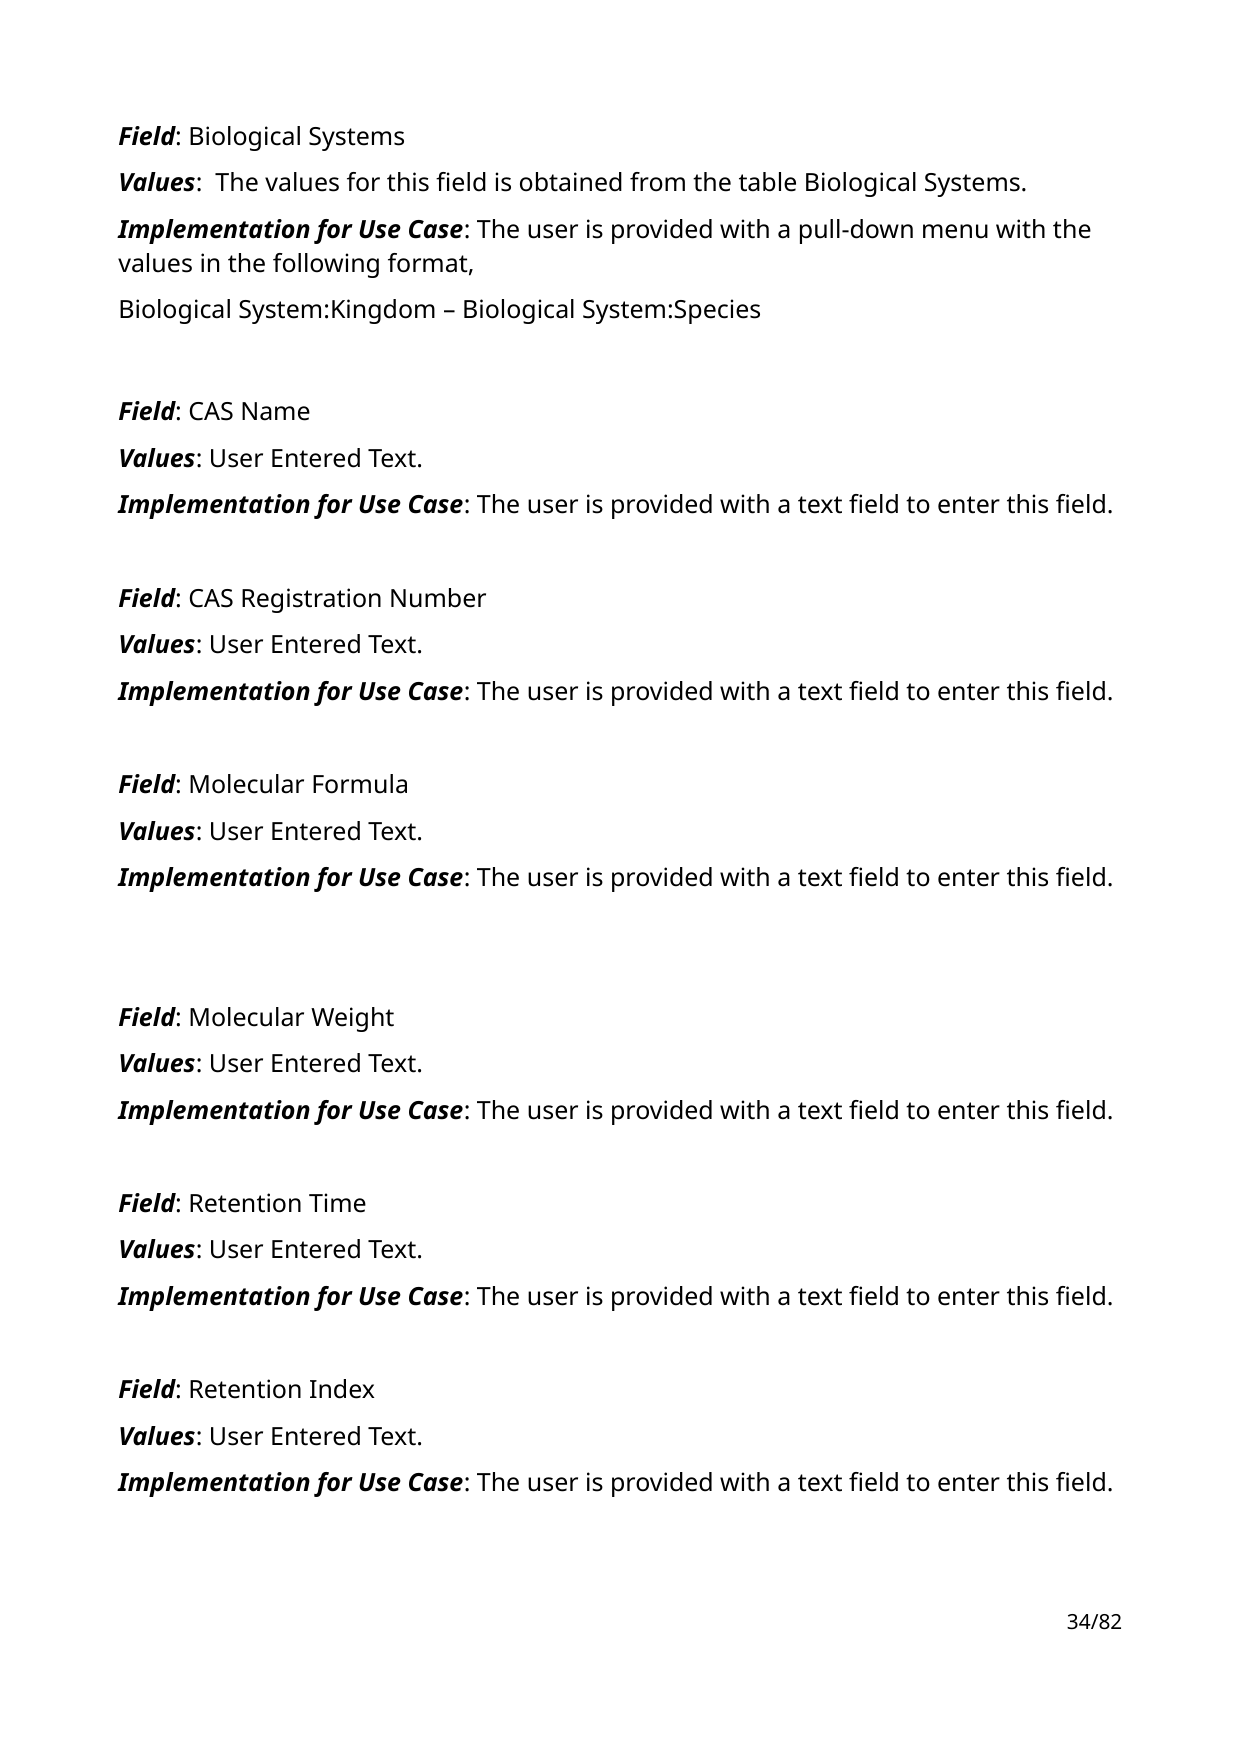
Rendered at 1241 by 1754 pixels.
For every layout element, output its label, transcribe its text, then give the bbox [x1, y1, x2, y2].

text Values: The values for this field is obtained from the table Biological Systems. [118, 165, 1122, 199]
text Implementation for Use Case: The user is provided with a text field to enter this field. [118, 1465, 1122, 1499]
text Implementation for Use Case: The user is provided with a pull-down menu with the values in the following format, [118, 211, 1122, 279]
text Implementation for Use Case: The user is provided with a text field to enter this field. [118, 1092, 1122, 1127]
text Values: User Entered Text. [118, 1046, 1122, 1080]
text Implementation for Use Case: The user is provided with a text field to enter this field. [118, 487, 1122, 521]
text Field: Retention Index [118, 1372, 1122, 1406]
text Values: User Entered Text. [118, 627, 1122, 661]
text Field: Retention Time [118, 1186, 1122, 1220]
text Implementation for Use Case: The user is provided with a text field to enter this field. [118, 1279, 1122, 1313]
text Values: User Entered Text. [118, 1232, 1122, 1266]
text Values: User Entered Text. [118, 441, 1122, 475]
text Implementation for Use Case: The user is provided with a text field to enter this field. [118, 860, 1122, 894]
text Field: Molecular Weight [118, 999, 1122, 1033]
text Field: CAS Registration Number [118, 580, 1122, 614]
text Field: Molecular Formula [118, 767, 1122, 801]
text Field: CAS Name [118, 394, 1122, 428]
text Values: User Entered Text. [118, 1418, 1122, 1452]
text Implementation for Use Case: The user is provided with a text field to enter this field. [118, 673, 1122, 707]
text Biological System:Kingdom – Biological System:Species [118, 292, 1122, 326]
text Field: Biological Systems [118, 118, 1122, 152]
text Values: User Entered Text. [118, 813, 1122, 847]
